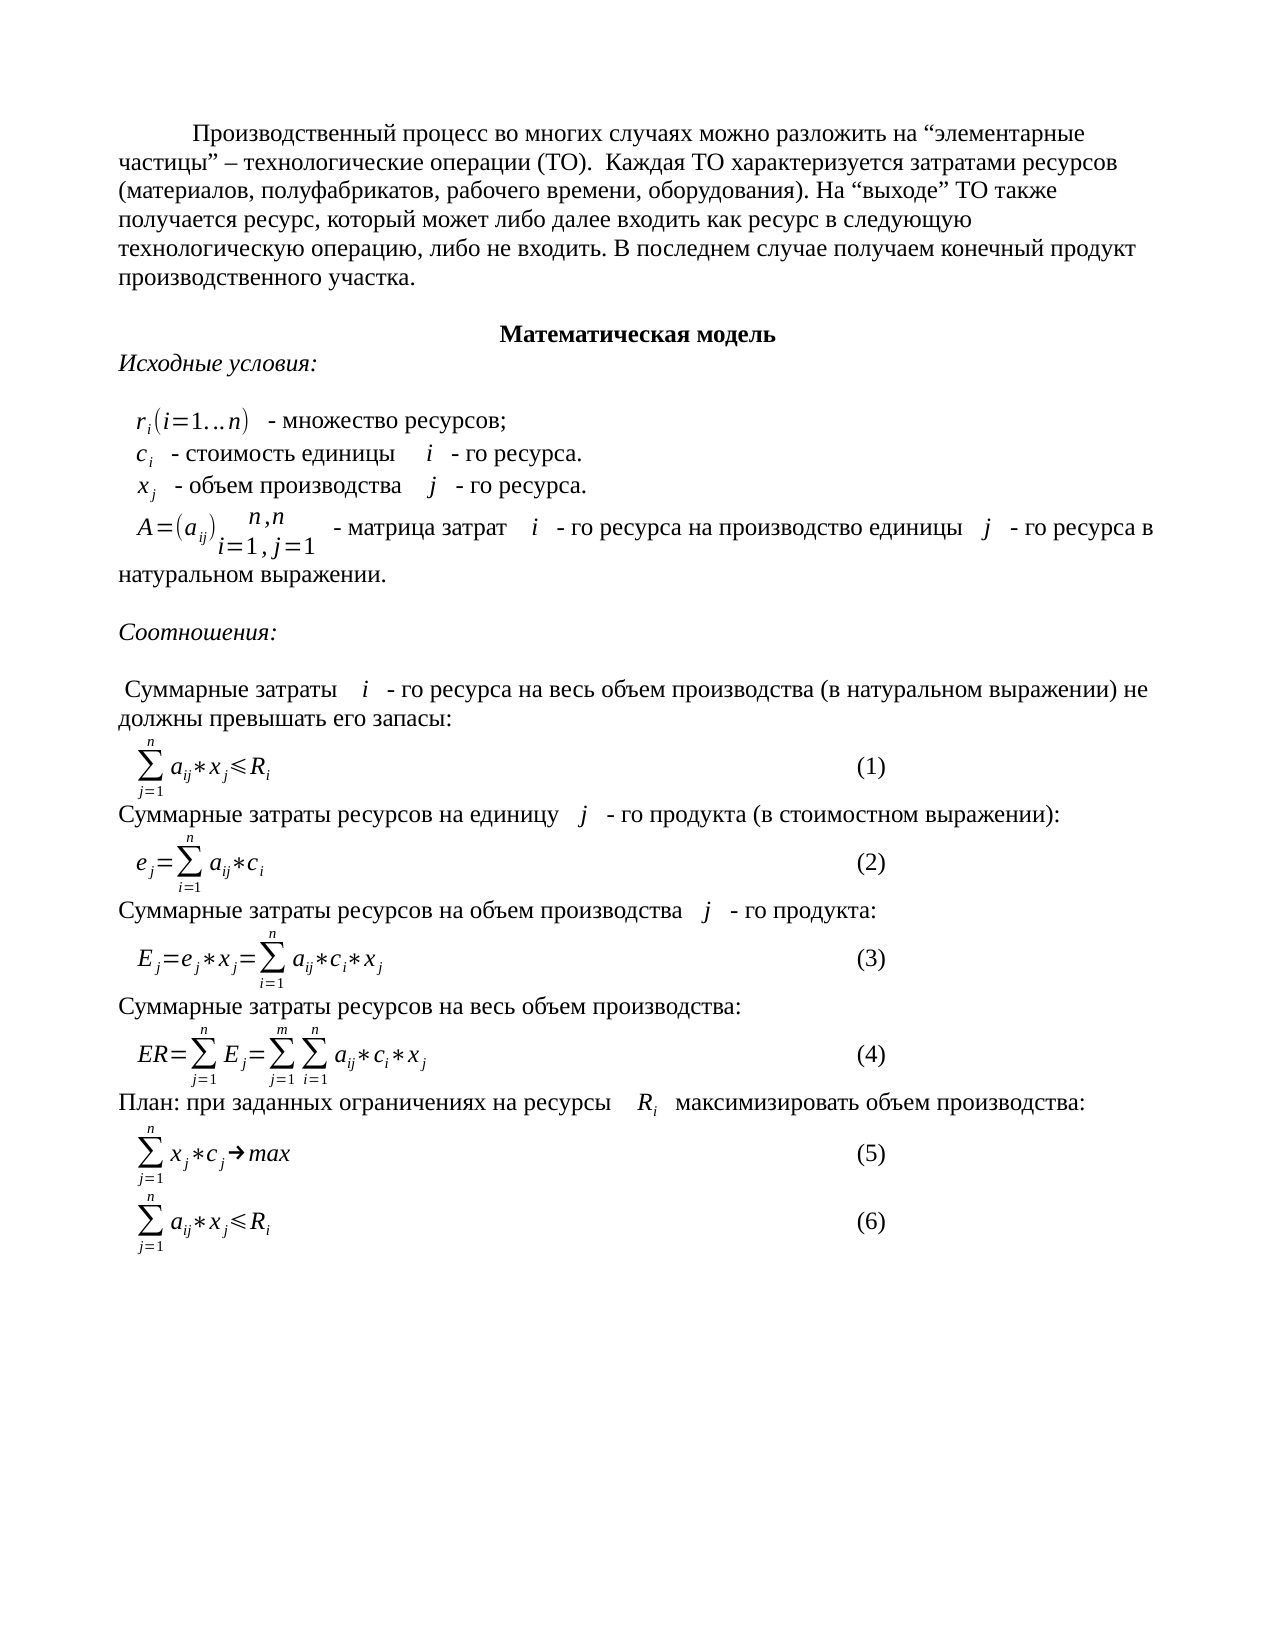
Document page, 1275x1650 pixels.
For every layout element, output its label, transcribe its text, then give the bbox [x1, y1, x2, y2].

text Производственный процесс во многих случаях можно разложить на “элементарные частицы” – технологические операции (ТО). Каждая ТО характеризуется затратами ресурсов (материалов, полуфабрикатов, рабочего времени, оборудования). На “выходе” ТО также получается ресурс, который может либо далее входить как ресурс в следующую технологическую операцию, либо не входить. В последнем случае получаем конечный продукт производственного участка. [118, 118, 1157, 291]
text Математическая модель [118, 319, 1157, 348]
text - матрица затрат - го ресурса на производство единицы- го ресурса в натуральном выражении. [118, 503, 1157, 588]
text (1) [118, 732, 1157, 799]
text (6) [118, 1187, 1157, 1254]
text - объем производства - го ресурса. [118, 471, 1157, 503]
text Исходные условия: [118, 348, 1157, 377]
text - стоимость единицы - го ресурса. [118, 438, 1157, 471]
text Суммарные затраты ресурсов на единицу- го продукта (в стоимостном выражении): [118, 799, 1157, 828]
text (5) [118, 1120, 1157, 1187]
text (4) [118, 1020, 1157, 1087]
text (2) [118, 828, 1157, 895]
text Суммарные затраты ресурсов на весь объем производства: [118, 991, 1157, 1020]
text Суммарные затраты ресурсов на объем производства- го продукта: [118, 895, 1157, 924]
text План: при заданных ограничениях на ресурсы максимизировать объем производства: [118, 1087, 1157, 1120]
text (3) [118, 924, 1157, 991]
text - множество ресурсов; [118, 406, 1157, 438]
text Суммарные затраты - го ресурса на весь объем производства (в натуральном выражении) не должны превышать его запасы: [118, 674, 1157, 732]
text Соотношения: [118, 617, 1157, 646]
